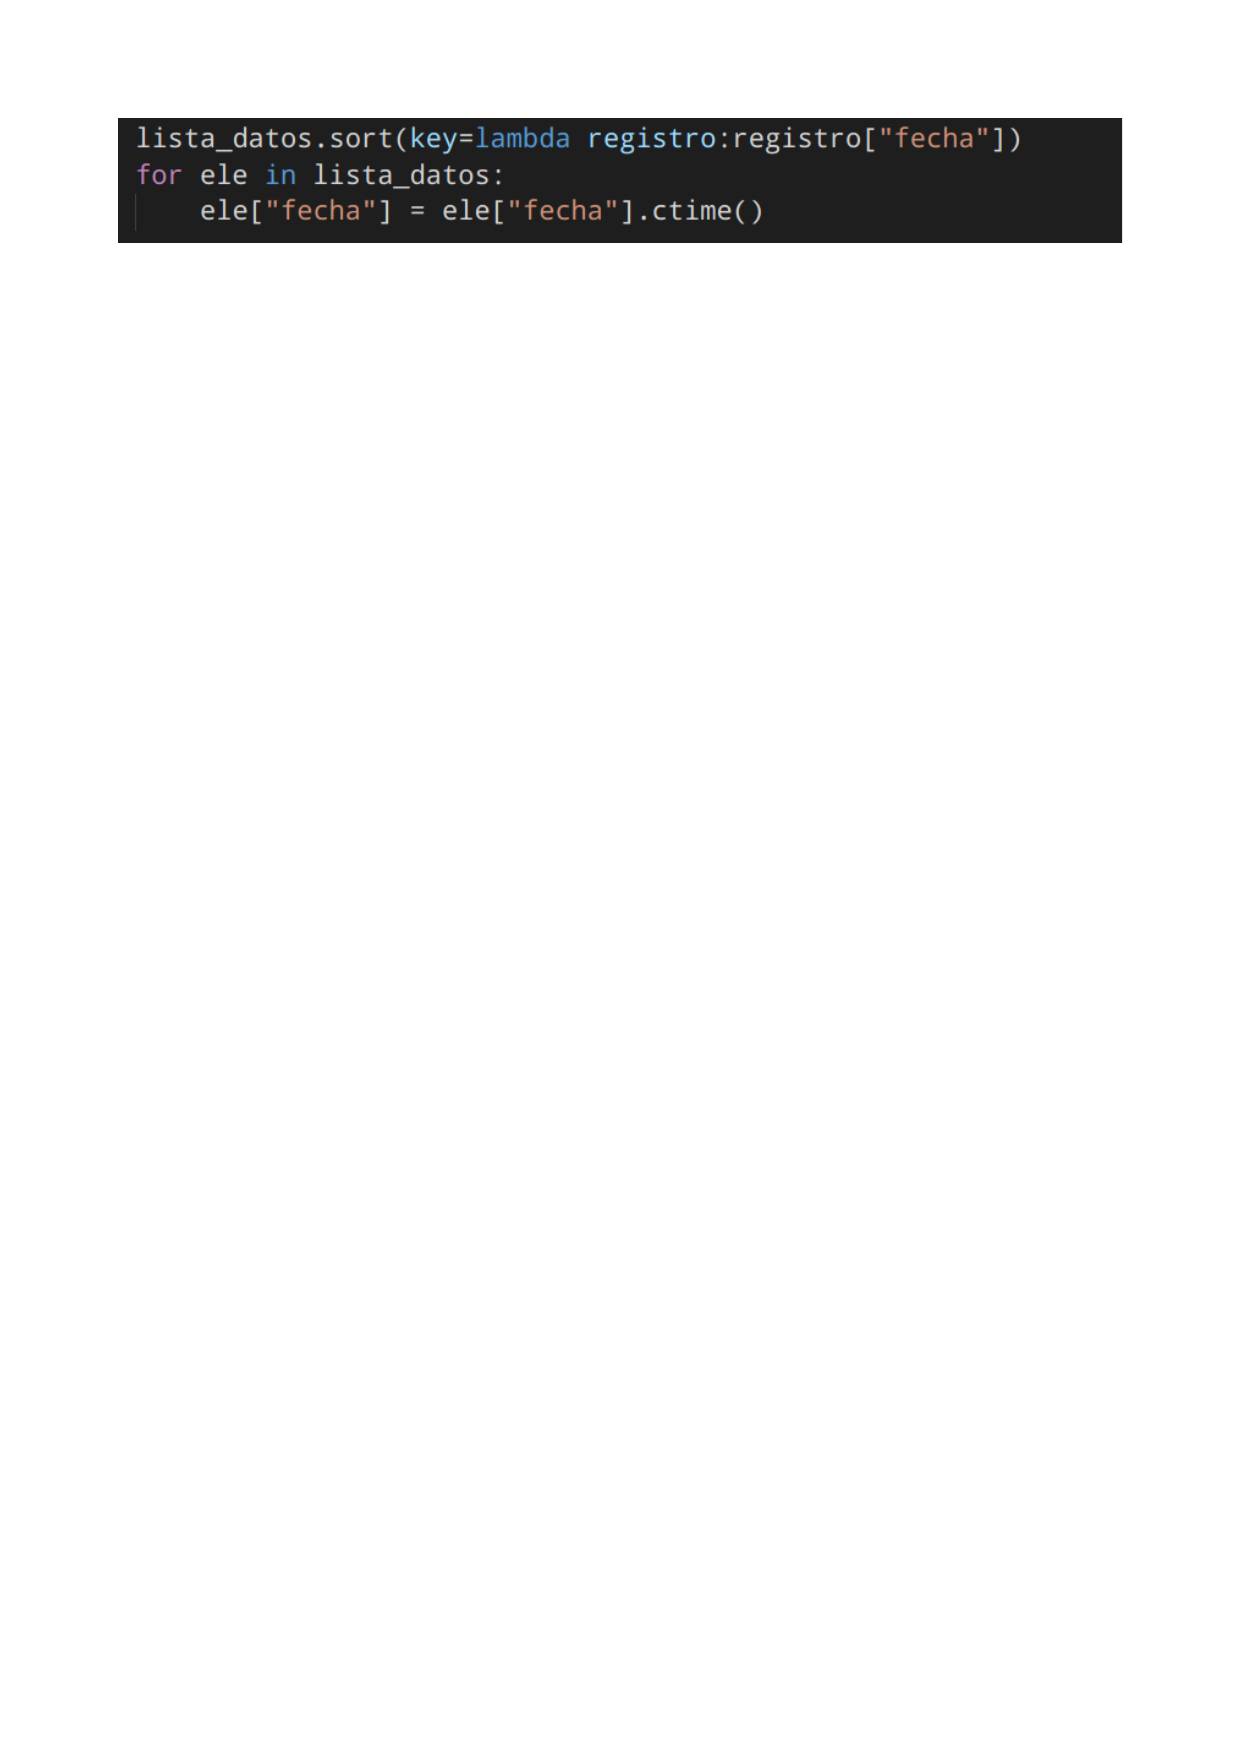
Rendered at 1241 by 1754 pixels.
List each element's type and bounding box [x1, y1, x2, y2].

picture [118, 118, 1123, 243]
